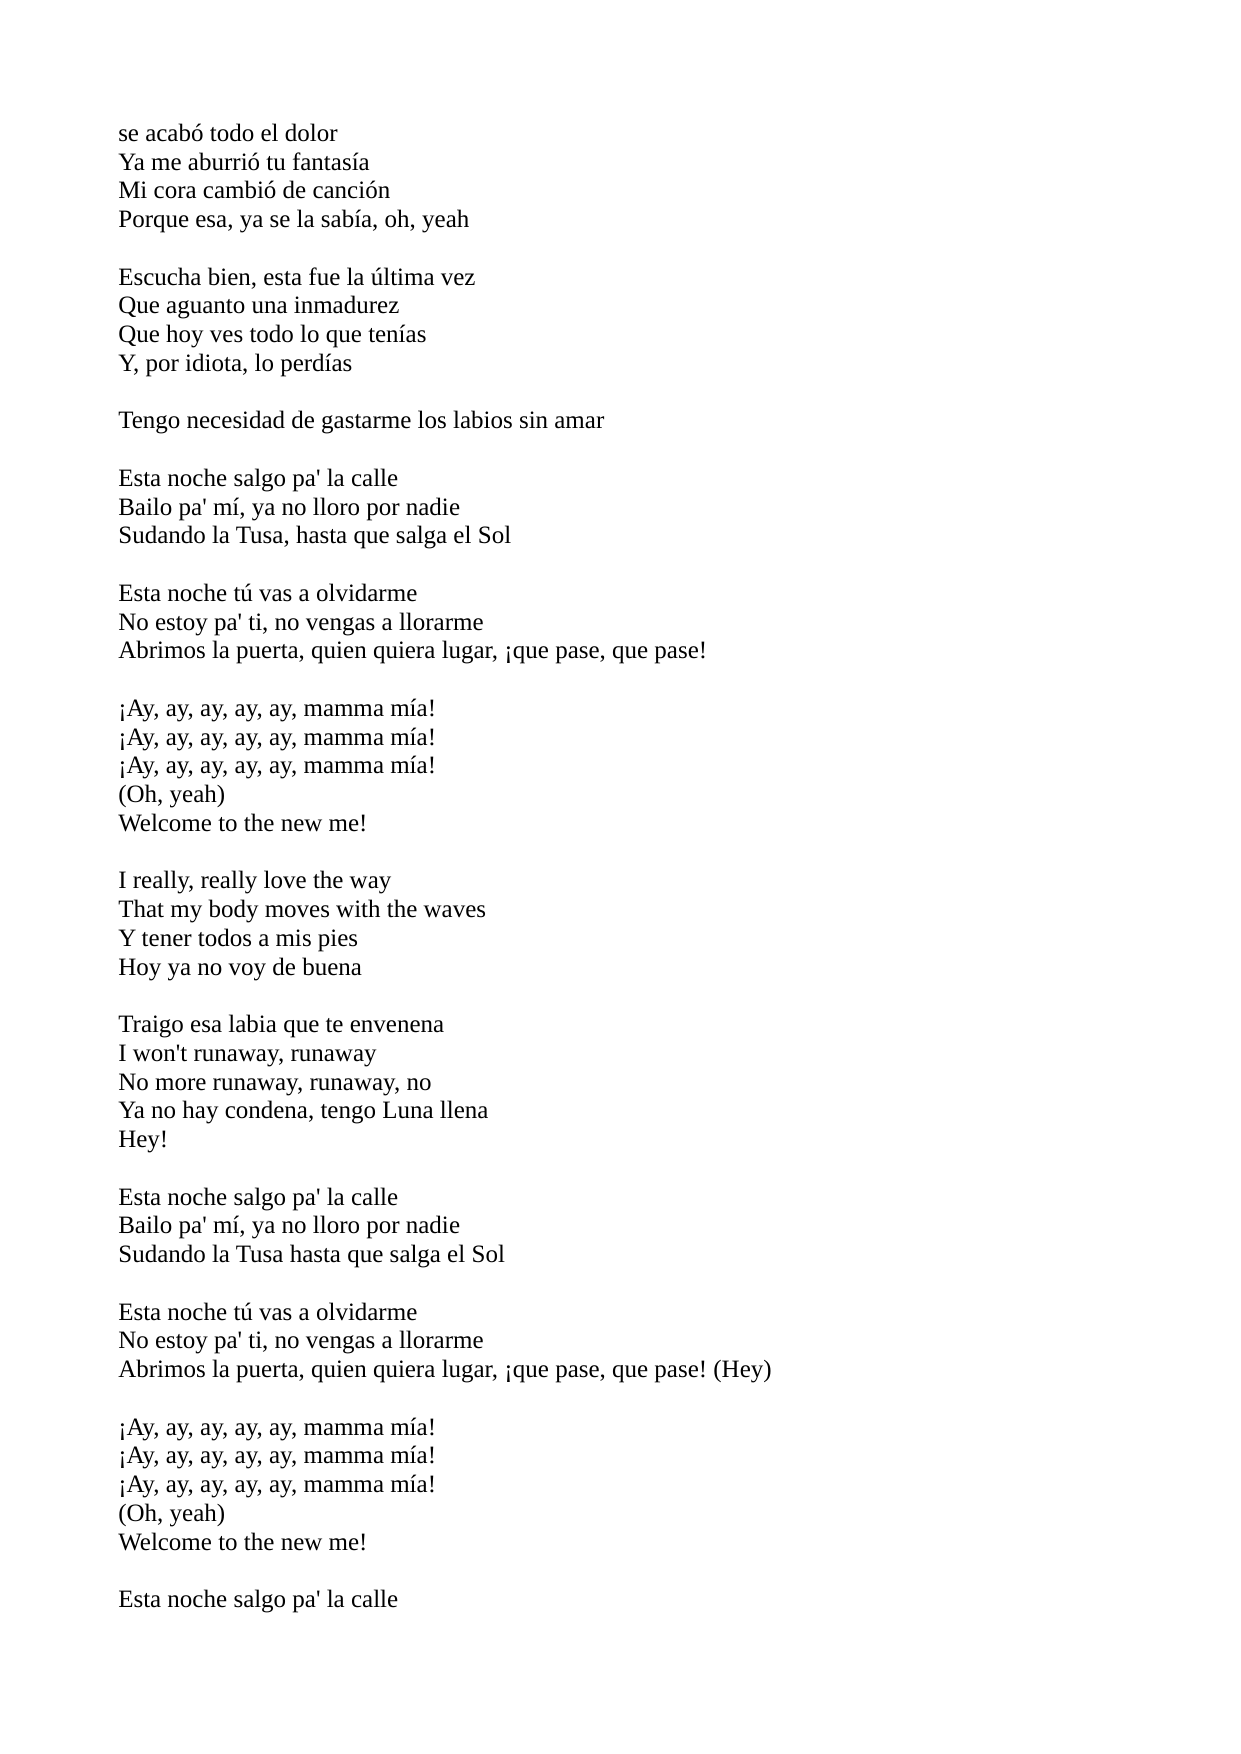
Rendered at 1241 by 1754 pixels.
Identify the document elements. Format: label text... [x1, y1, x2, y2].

text Hey! [118, 1124, 1122, 1153]
text Mi cora cambió de canción [118, 176, 1122, 204]
text Traigo esa labia que te envenena [118, 1009, 1122, 1038]
text Escucha bien, esta fue la última vez [118, 262, 1122, 291]
text Sudando la Tusa hasta que salga el Sol [118, 1239, 1122, 1268]
text Ya no hay condena, tengo Luna llena [118, 1096, 1122, 1124]
text Que aguanto una inmadurez [118, 291, 1122, 319]
text ¡Ay, ay, ay, ay, ay, mamma mía! [118, 1469, 1122, 1498]
text Y tener todos a mis pies [118, 923, 1122, 952]
text Esta noche salgo pa' la calle [118, 1584, 1122, 1613]
text Y, por idiota, lo perdías [118, 348, 1122, 377]
text ¡Ay, ay, ay, ay, ay, mamma mía! [118, 1441, 1122, 1469]
text Abrimos la puerta, quien quiera lugar, ¡que pase, que pase! (Hey) [118, 1354, 1122, 1383]
text No estoy pa' ti, no vengas a llorarme [118, 607, 1122, 636]
text Abrimos la puerta, quien quiera lugar, ¡que pase, que pase! [118, 636, 1122, 664]
text Que hoy ves todo lo que tenías [118, 319, 1122, 348]
text Ya me aburrió tu fantasía [118, 147, 1122, 176]
text I really, really love the way [118, 866, 1122, 894]
text (Oh, yeah) [118, 1498, 1122, 1527]
text Esta noche salgo pa' la calle [118, 463, 1122, 492]
text se acabó todo el dolor [118, 118, 1122, 147]
text ¡Ay, ay, ay, ay, ay, mamma mía! [118, 693, 1122, 722]
text ¡Ay, ay, ay, ay, ay, mamma mía! [118, 722, 1122, 751]
text Porque esa, ya se la sabía, oh, yeah [118, 204, 1122, 233]
text Bailo pa' mí, ya no lloro por nadie [118, 492, 1122, 521]
text Bailo pa' mí, ya no lloro por nadie [118, 1211, 1122, 1239]
text Sudando la Tusa, hasta que salga el Sol [118, 521, 1122, 549]
text Esta noche tú vas a olvidarme [118, 578, 1122, 607]
text I won't runaway, runaway [118, 1038, 1122, 1067]
text No estoy pa' ti, no vengas a llorarme [118, 1326, 1122, 1354]
text ¡Ay, ay, ay, ay, ay, mamma mía! [118, 751, 1122, 779]
text That my body moves with the waves [118, 894, 1122, 923]
text Tengo necesidad de gastarme los labios sin amar [118, 406, 1122, 434]
text Esta noche tú vas a olvidarme [118, 1297, 1122, 1326]
text Esta noche salgo pa' la calle [118, 1182, 1122, 1211]
text Hoy ya no voy de buena [118, 952, 1122, 981]
text No more runaway, runaway, no [118, 1067, 1122, 1096]
text ¡Ay, ay, ay, ay, ay, mamma mía! [118, 1412, 1122, 1441]
text Welcome to the new me! [118, 808, 1122, 837]
text (Oh, yeah) [118, 779, 1122, 808]
text Welcome to the new me! [118, 1527, 1122, 1556]
